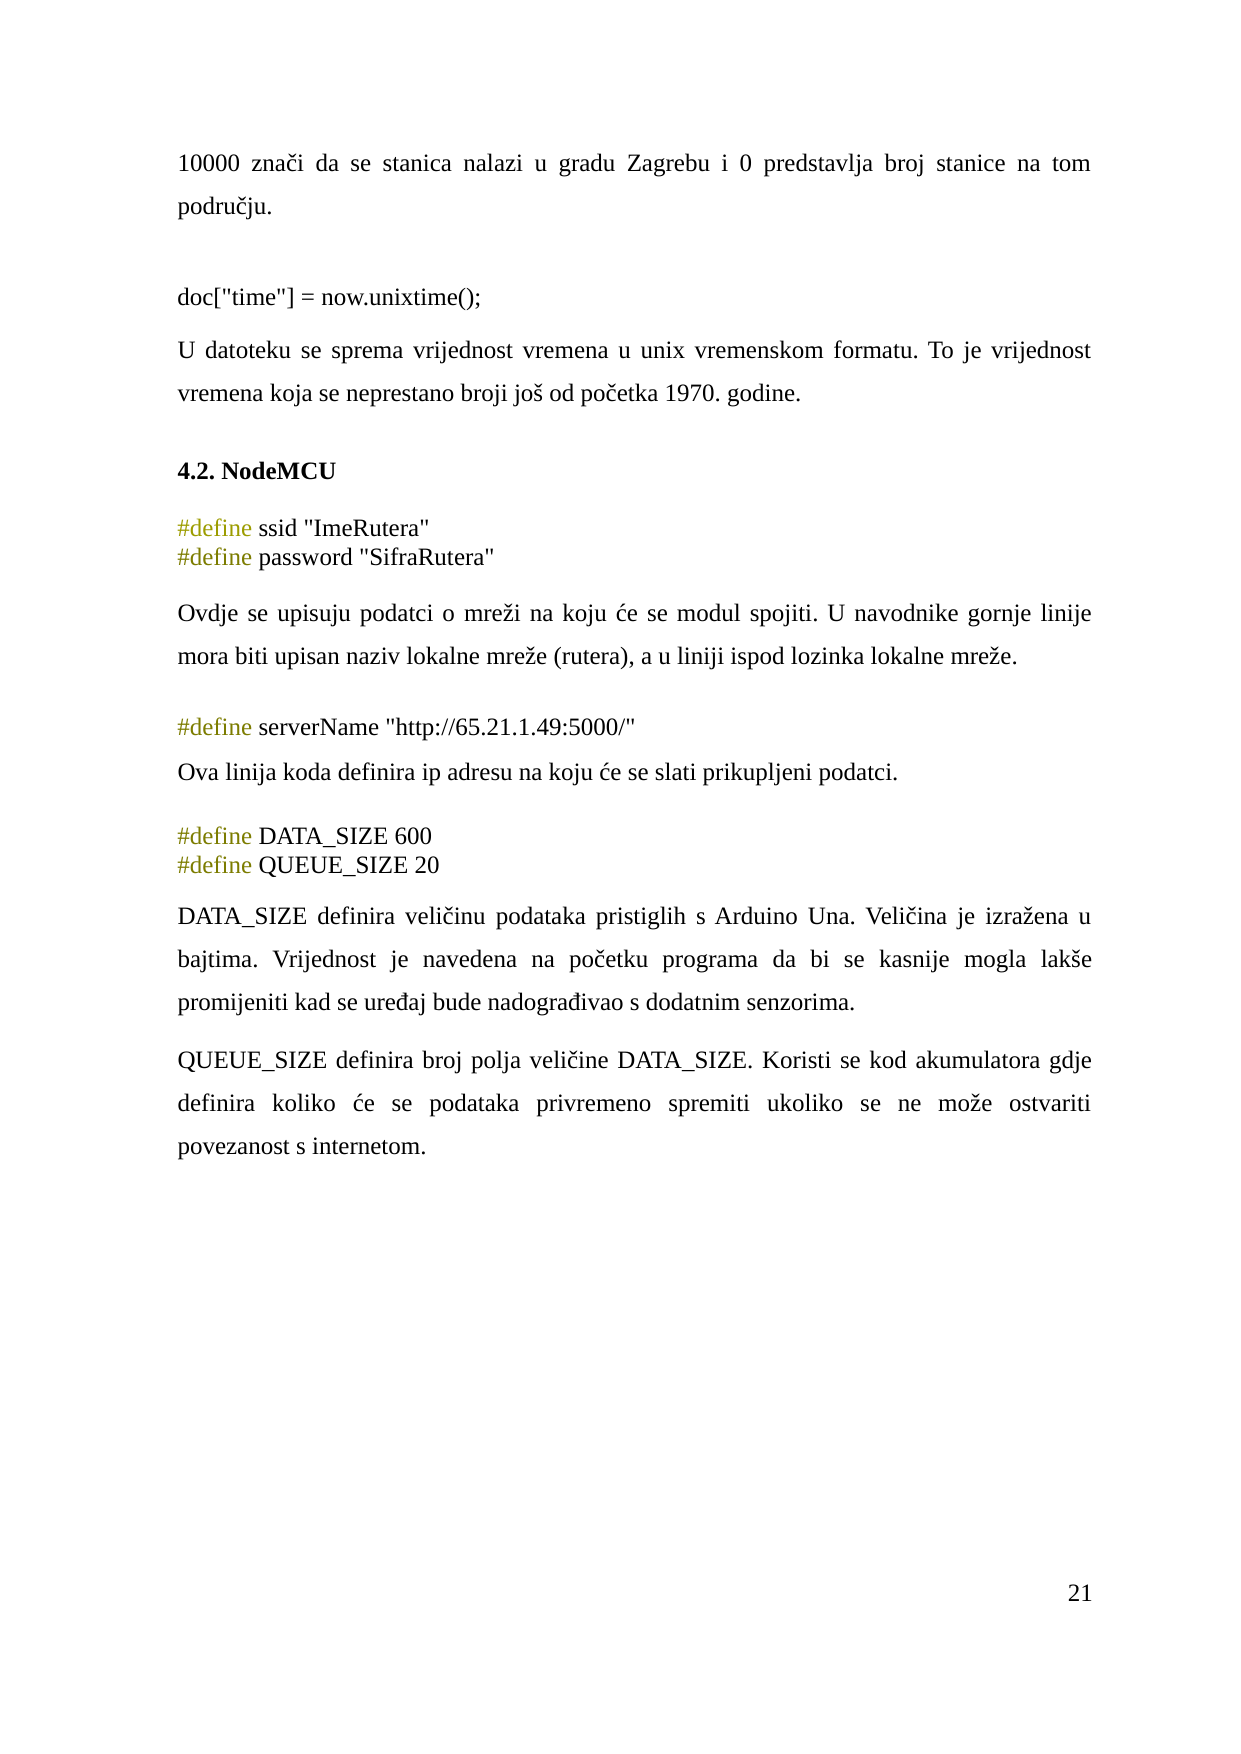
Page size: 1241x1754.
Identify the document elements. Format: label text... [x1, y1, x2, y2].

text 10000 znači da se stanica nalazi u gradu Zagrebu i 0 predstavlja broj stanice na tom području. [177, 148, 1093, 219]
text QUEUE_SIZE definira broj polja veličine DATA_SIZE. Koristi se kod akumulatora gdje definira koliko će se podataka privremeno spremiti ukoliko se ne može ostvariti povezanost s internetom. [177, 1045, 1093, 1160]
text DATA_SIZE definira veličinu podataka pristiglih s Arduino Una. Veličina je izražena u bajtima. Vrijednost je navedena na početku programa da bi se kasnije mogla lakše promijeniti kad se uređaj bude nadograđivao s dodatnim senzorima. [177, 814, 1093, 1016]
text Ova linija koda definira ip adresu na koju će se slati prikupljeni podatci. [177, 757, 1093, 786]
text U datoteku se sprema vrijednost vremena u unix vremenskom formatu. To je vrijednost vremena koja se neprestano broji još od početka 1970. godine. [177, 248, 1093, 407]
text Ovdje se upisuju podatci o mreži na koju će se modul spojiti. U navodnike gornje linije mora biti upisan naziv lokalne mreže (rutera), a u liniji ispod lozinka lokalne mreže. [177, 512, 1093, 670]
subtitle 4.2. NodeMCU [177, 456, 1093, 485]
